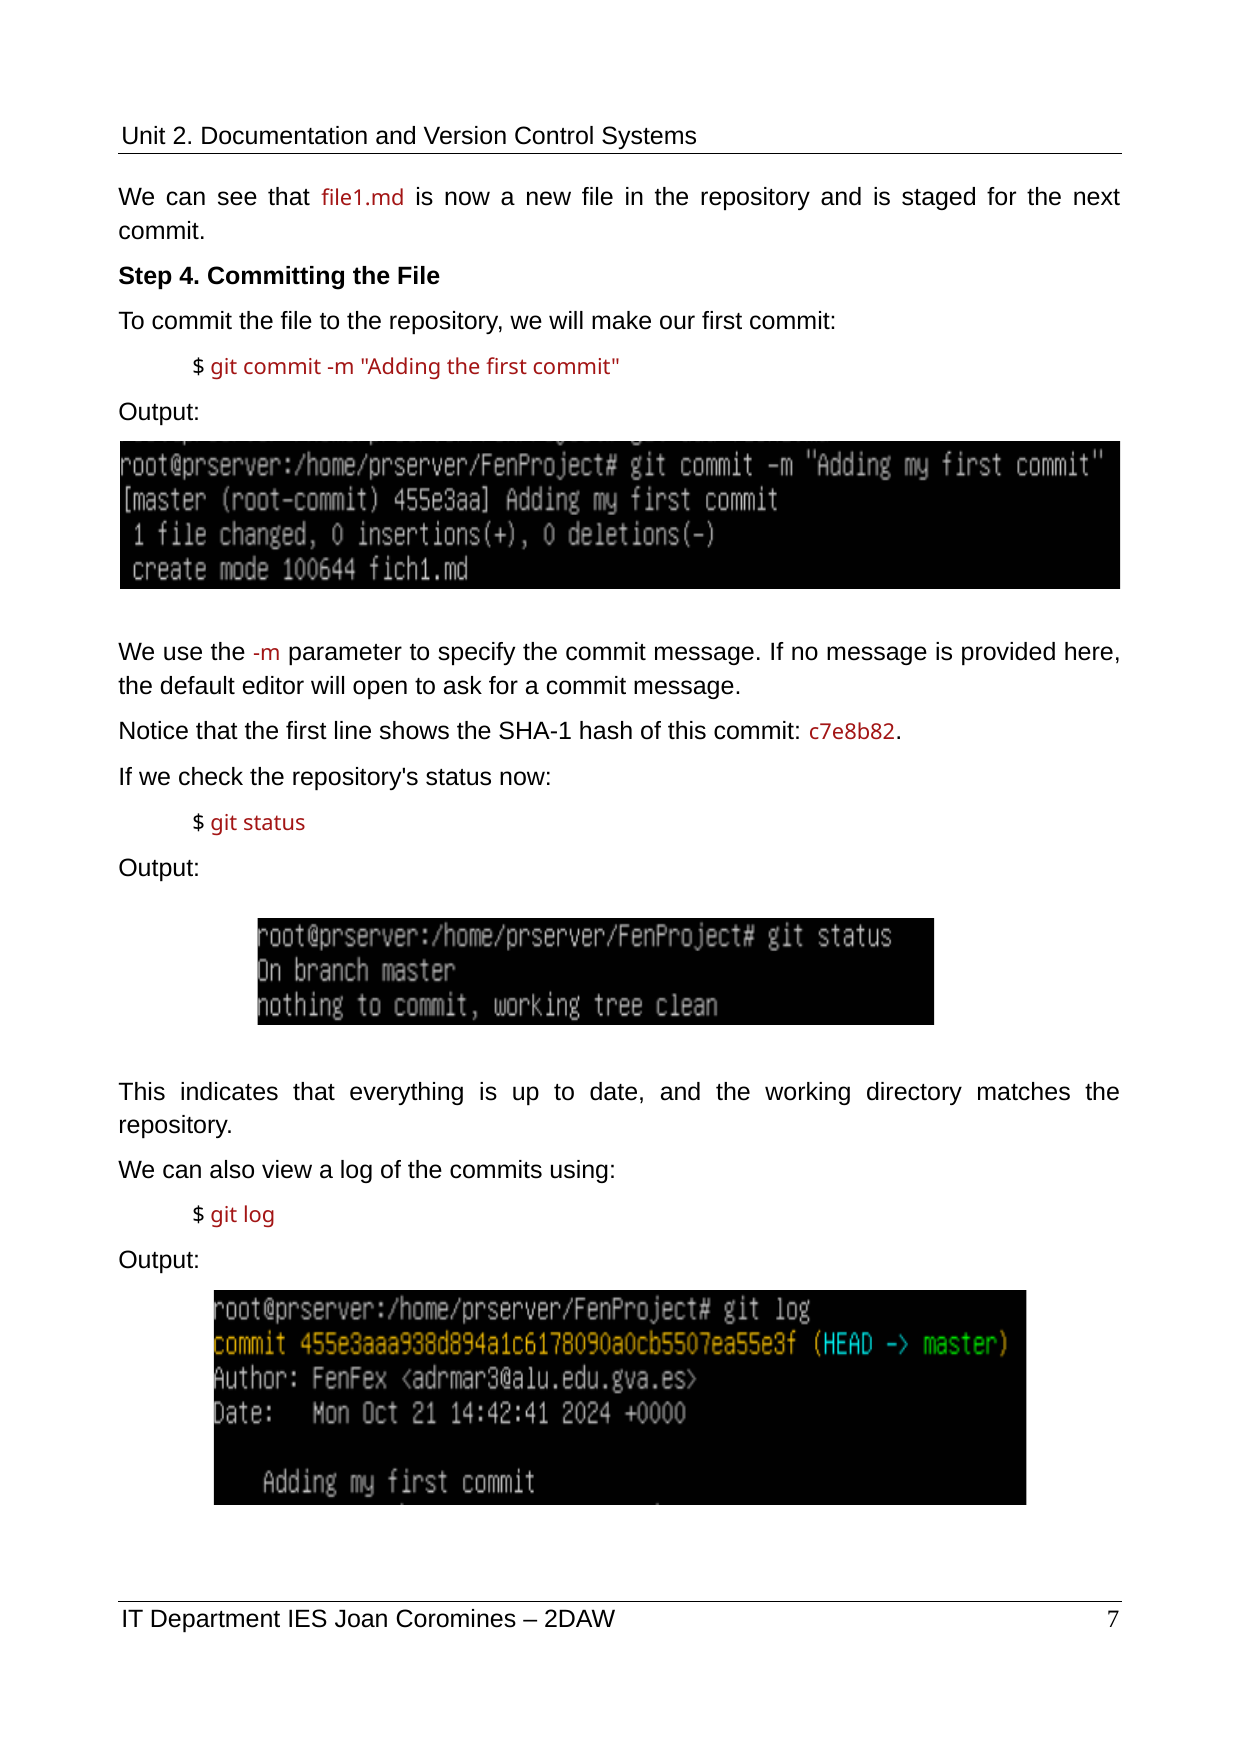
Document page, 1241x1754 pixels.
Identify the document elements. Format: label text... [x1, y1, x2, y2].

text Output: [118, 397, 1122, 425]
text $ git commit -m "Adding the first commit" [192, 351, 1122, 381]
text We can also view a log of the commits using: [118, 1154, 1122, 1183]
text $ git log [192, 1199, 1122, 1229]
text Step 4. Committing the File [118, 261, 1122, 290]
picture [120, 441, 1121, 589]
text This indicates that everything is up to date, and the working directory matches the repository. [118, 1077, 1122, 1138]
text Notice that the first line shows the SHA-1 hash of this commit: c7e8b82. [118, 716, 1122, 746]
text We can see that file1.md is now a new file in the repository and is staged for the next commit. [118, 182, 1122, 245]
text Output: [118, 853, 1122, 882]
text To commit the file to the repository, we will make our first commit: [118, 306, 1122, 335]
picture [213, 1290, 1027, 1505]
text If we check the repository's status now: [118, 762, 1122, 791]
picture [257, 918, 935, 1025]
text $ git status [192, 807, 1122, 837]
text Output: [118, 1245, 1122, 1274]
text We use the -m parameter to specify the commit message. If no message is provided here, the default editor will open to ask for a commit message. [118, 637, 1122, 700]
